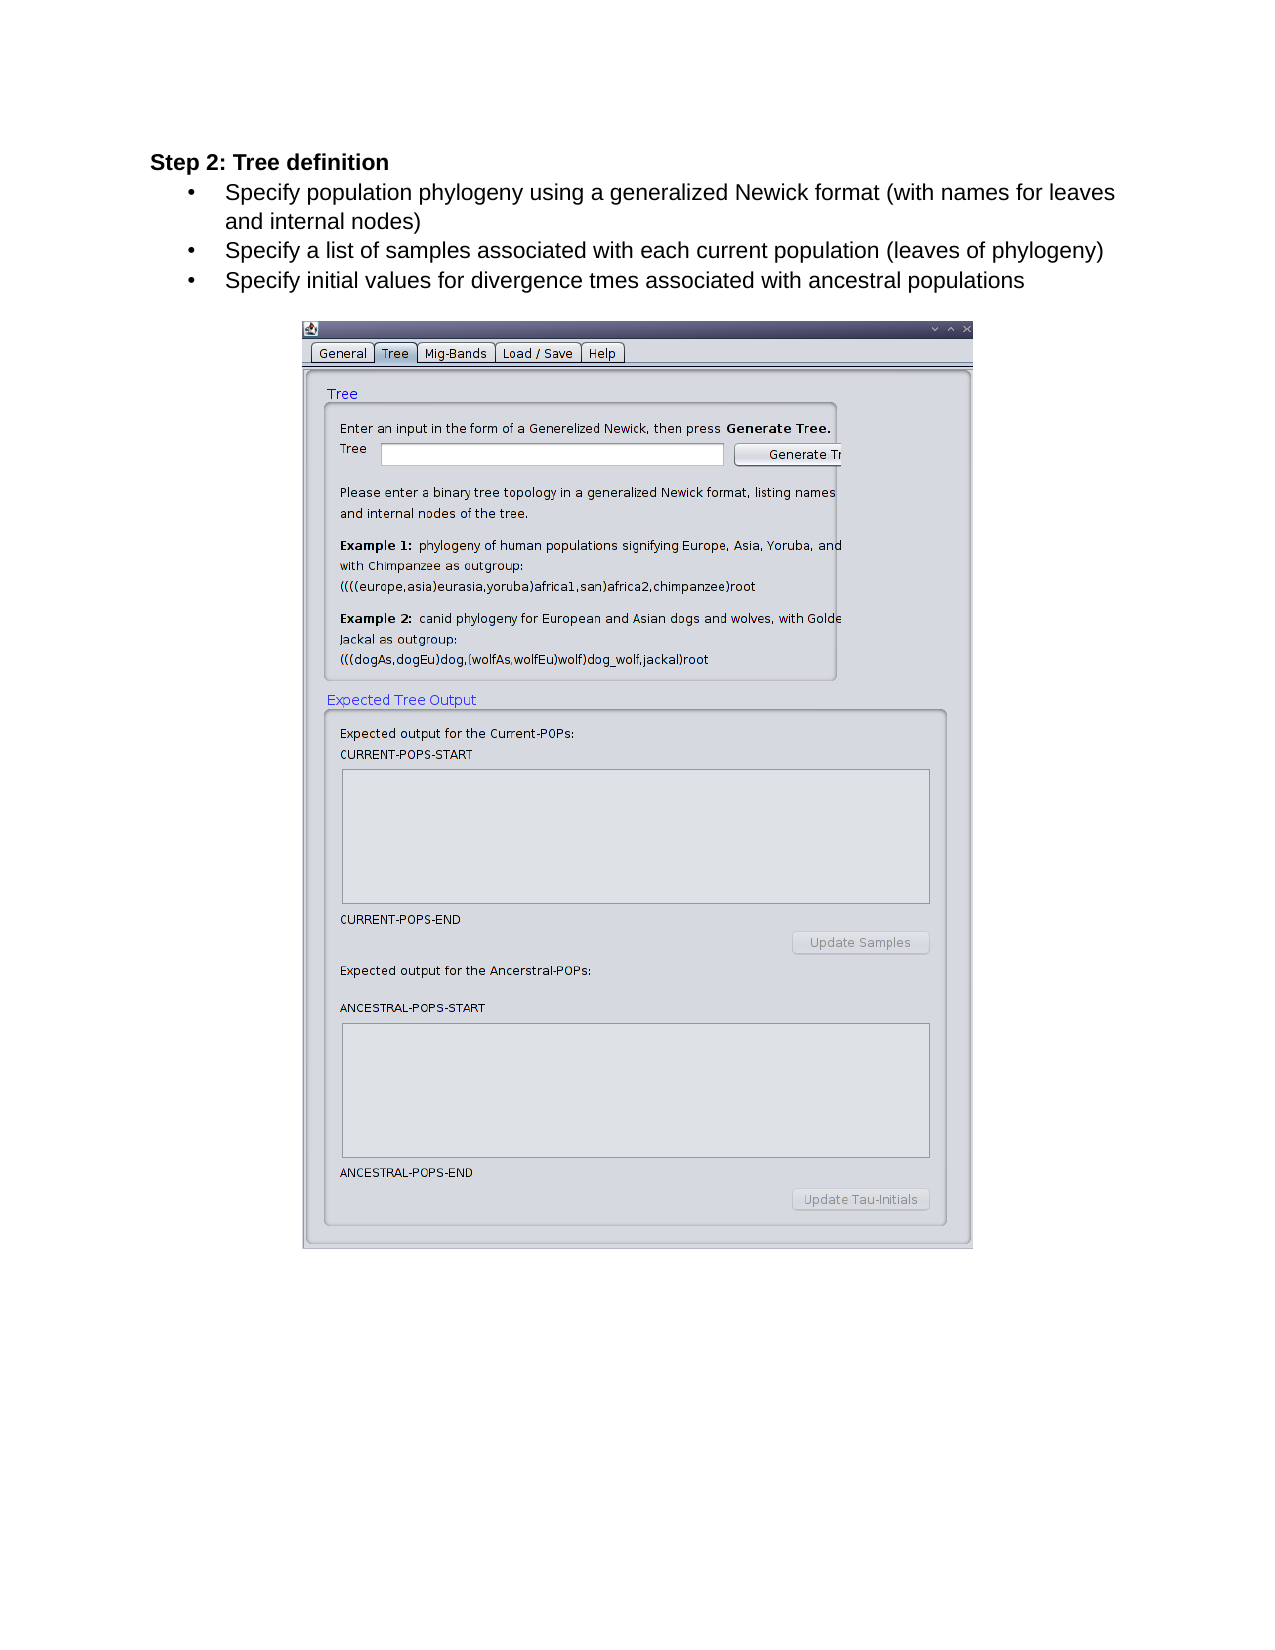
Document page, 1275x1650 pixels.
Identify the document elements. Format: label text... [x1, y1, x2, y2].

list Specify population phylogeny using a generalized Newick format (with names for leaves and internal nodes) [187, 179, 1125, 234]
text Step 2: Tree definition [150, 150, 1125, 176]
list Specify initial values for divergence tmes associated with ancestral populations [187, 267, 1125, 293]
list Specify a list of samples associated with each current population (leaves of phylogeny) [187, 238, 1125, 264]
picture [302, 321, 973, 1249]
